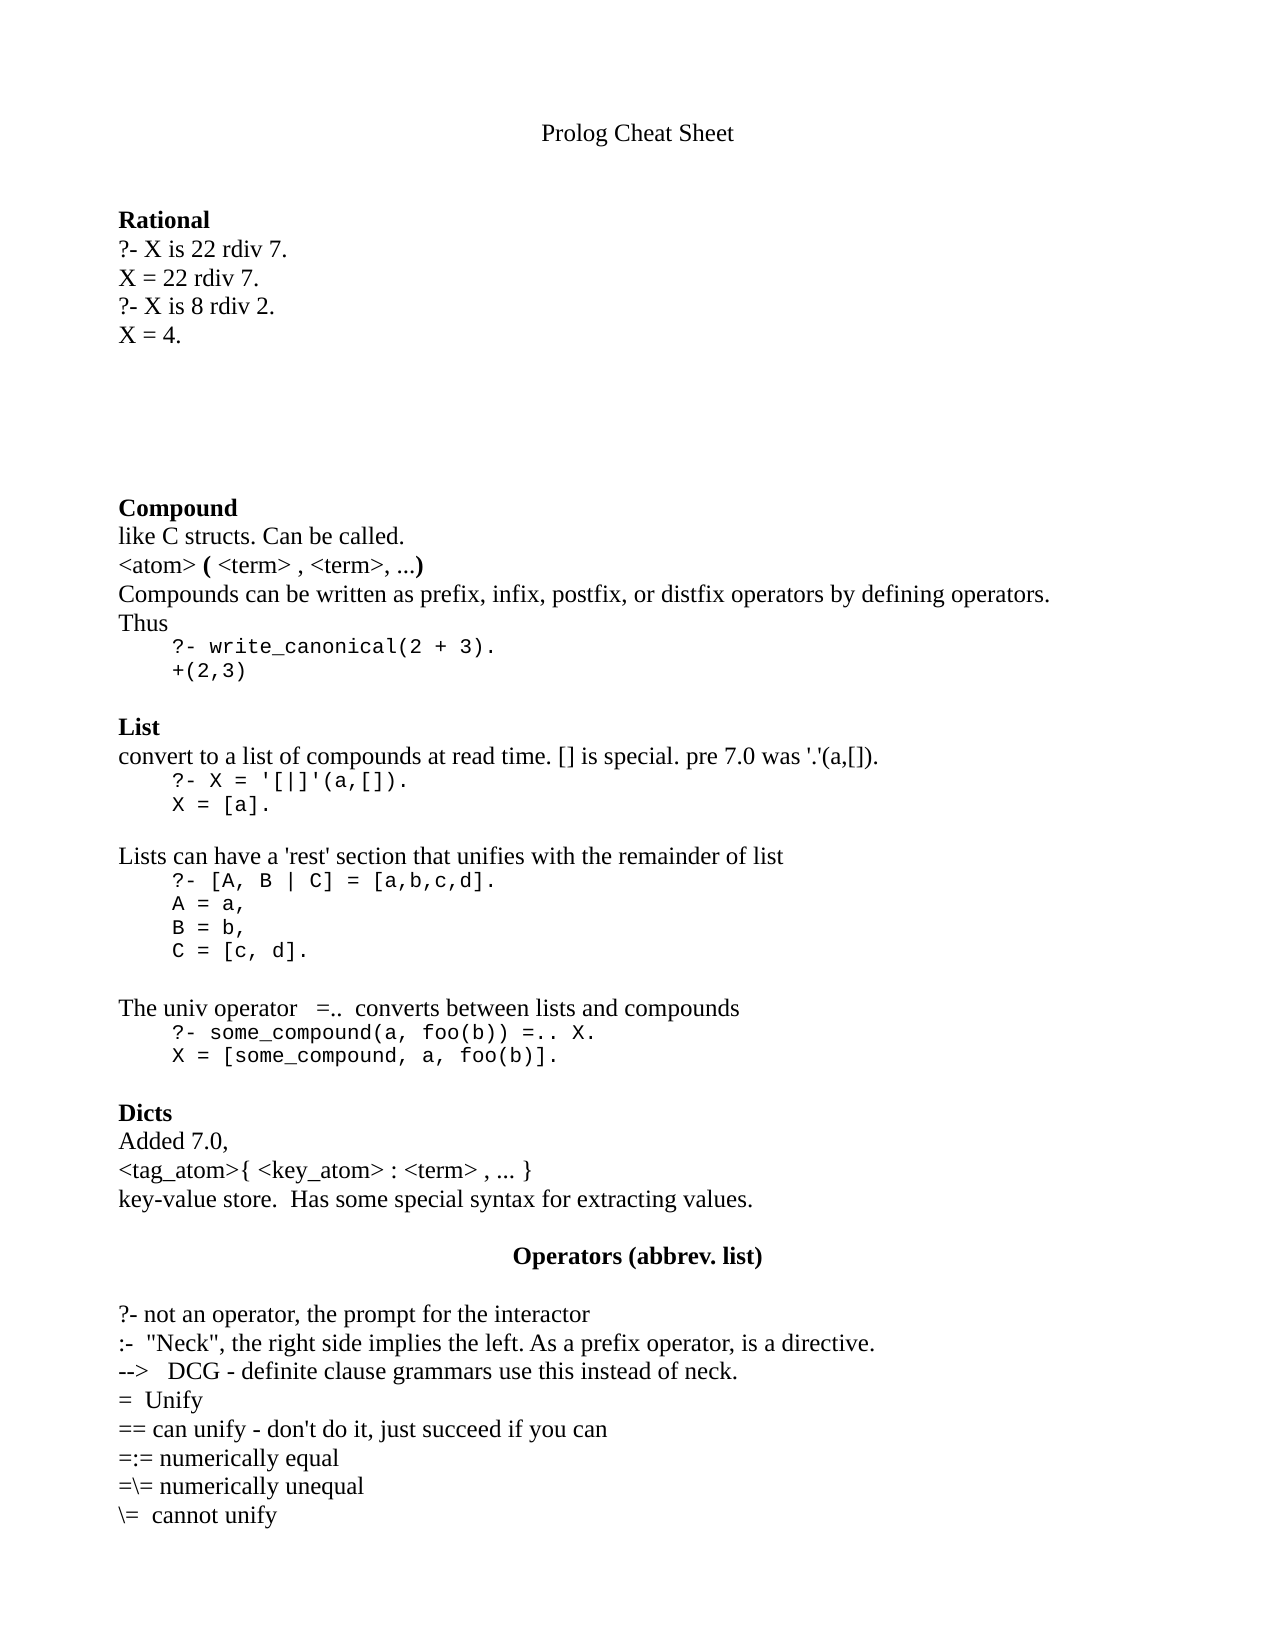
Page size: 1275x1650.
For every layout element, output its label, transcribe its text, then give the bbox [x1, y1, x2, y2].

text X = [a]. [130, 793, 1157, 817]
text Rational [118, 205, 1157, 234]
text ?- [A, B | C] = [a,b,c,d]. [130, 869, 1157, 893]
text X = 4. [118, 320, 1157, 349]
text ?- X is 8 rdiv 2. [118, 291, 1157, 320]
text Compounds can be written as prefix, infix, postfix, or distfix operators by defining operators. [118, 579, 1157, 608]
text ?- X = '[|]'(a,[]). [130, 770, 1157, 793]
text ?- some_compound(a, foo(b)) =.. X. [130, 1022, 1157, 1045]
text B = b, [130, 917, 1157, 941]
text X = 22 rdiv 7. [118, 263, 1157, 291]
text key-value store. Has some special syntax for extracting values. [118, 1184, 1157, 1213]
text X = [some_compound, a, foo(b)]. [130, 1045, 1157, 1069]
text ?- not an operator, the prompt for the interactor [118, 1299, 1157, 1328]
text A = a, [130, 893, 1157, 917]
text =\= numerically unequal [118, 1471, 1157, 1500]
text ?- write_canonical(2 + 3). [130, 636, 1157, 660]
text <tag_atom>{ <key_atom> : <term> , ... } [118, 1155, 1157, 1184]
text C = [c, d]. [130, 941, 1157, 964]
text List [118, 712, 1157, 741]
text Lists can have a 'rest' section that unifies with the remainder of list [118, 841, 1157, 869]
text <atom> ( <term> , <term>, ...) [118, 550, 1157, 579]
text == can unify - don't do it, just succeed if you can [118, 1414, 1157, 1443]
text \= cannot unify [118, 1500, 1157, 1529]
text --> DCG - definite clause grammars use this instead of neck. [118, 1356, 1157, 1385]
text The univ operator =.. converts between lists and compounds [118, 993, 1157, 1022]
text convert to a list of compounds at read time. [] is special. pre 7.0 was '.'(a,[]). [118, 741, 1157, 770]
text Dicts [118, 1098, 1157, 1126]
text ?- X is 22 rdiv 7. [118, 234, 1157, 263]
text =:= numerically equal [118, 1443, 1157, 1471]
text :- "Neck", the right side implies the left. As a prefix operator, is a directive. [118, 1328, 1157, 1356]
text +(2,3) [130, 660, 1157, 684]
text Thus [118, 608, 1157, 636]
text Compound [118, 493, 1157, 521]
text = Unify [118, 1385, 1157, 1414]
text Operators (abbrev. list) [118, 1241, 1157, 1270]
text like C structs. Can be called. [118, 521, 1157, 550]
text Added 7.0, [118, 1126, 1157, 1155]
